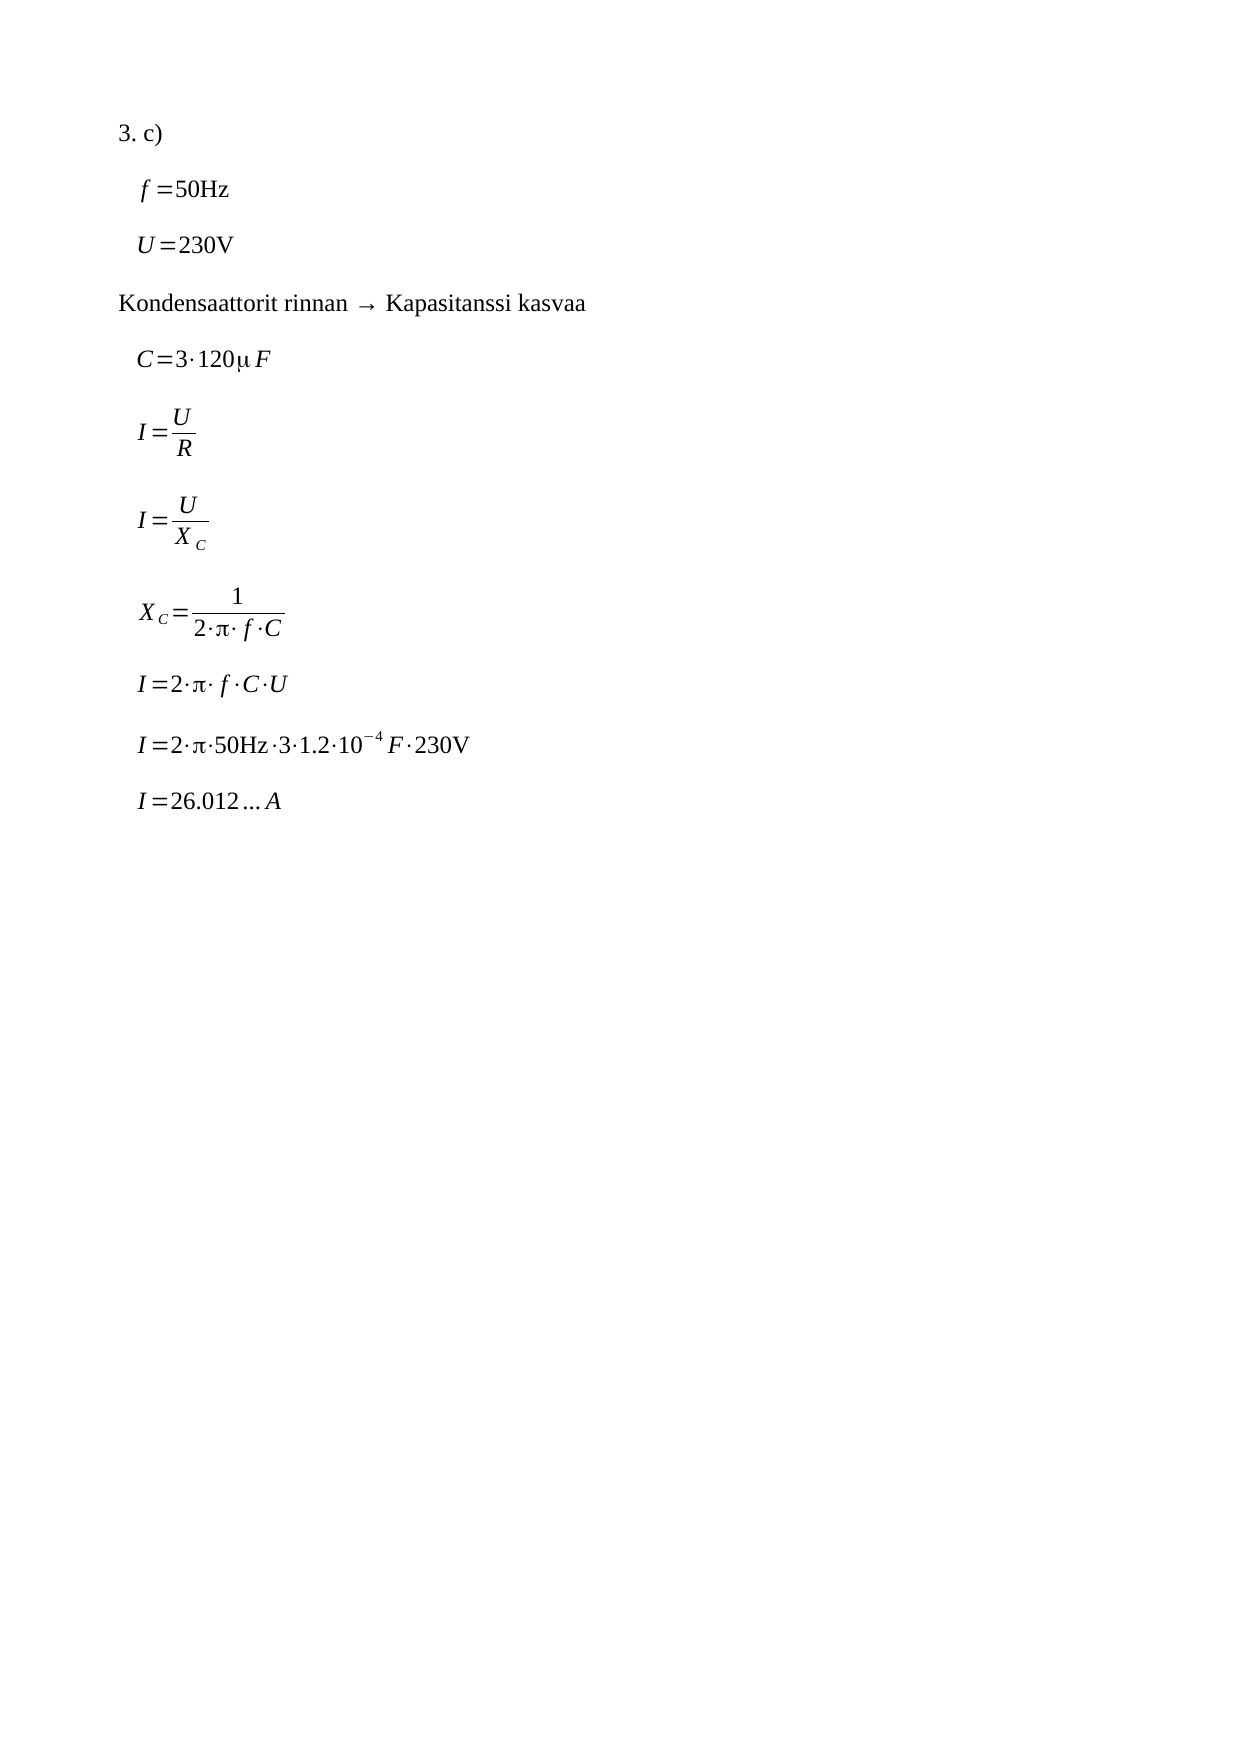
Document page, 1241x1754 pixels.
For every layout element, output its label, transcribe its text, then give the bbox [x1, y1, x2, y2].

text Kondensaattorit rinnan → Kapasitanssi kasvaa [118, 288, 1122, 317]
text 3. c) [118, 118, 1122, 147]
